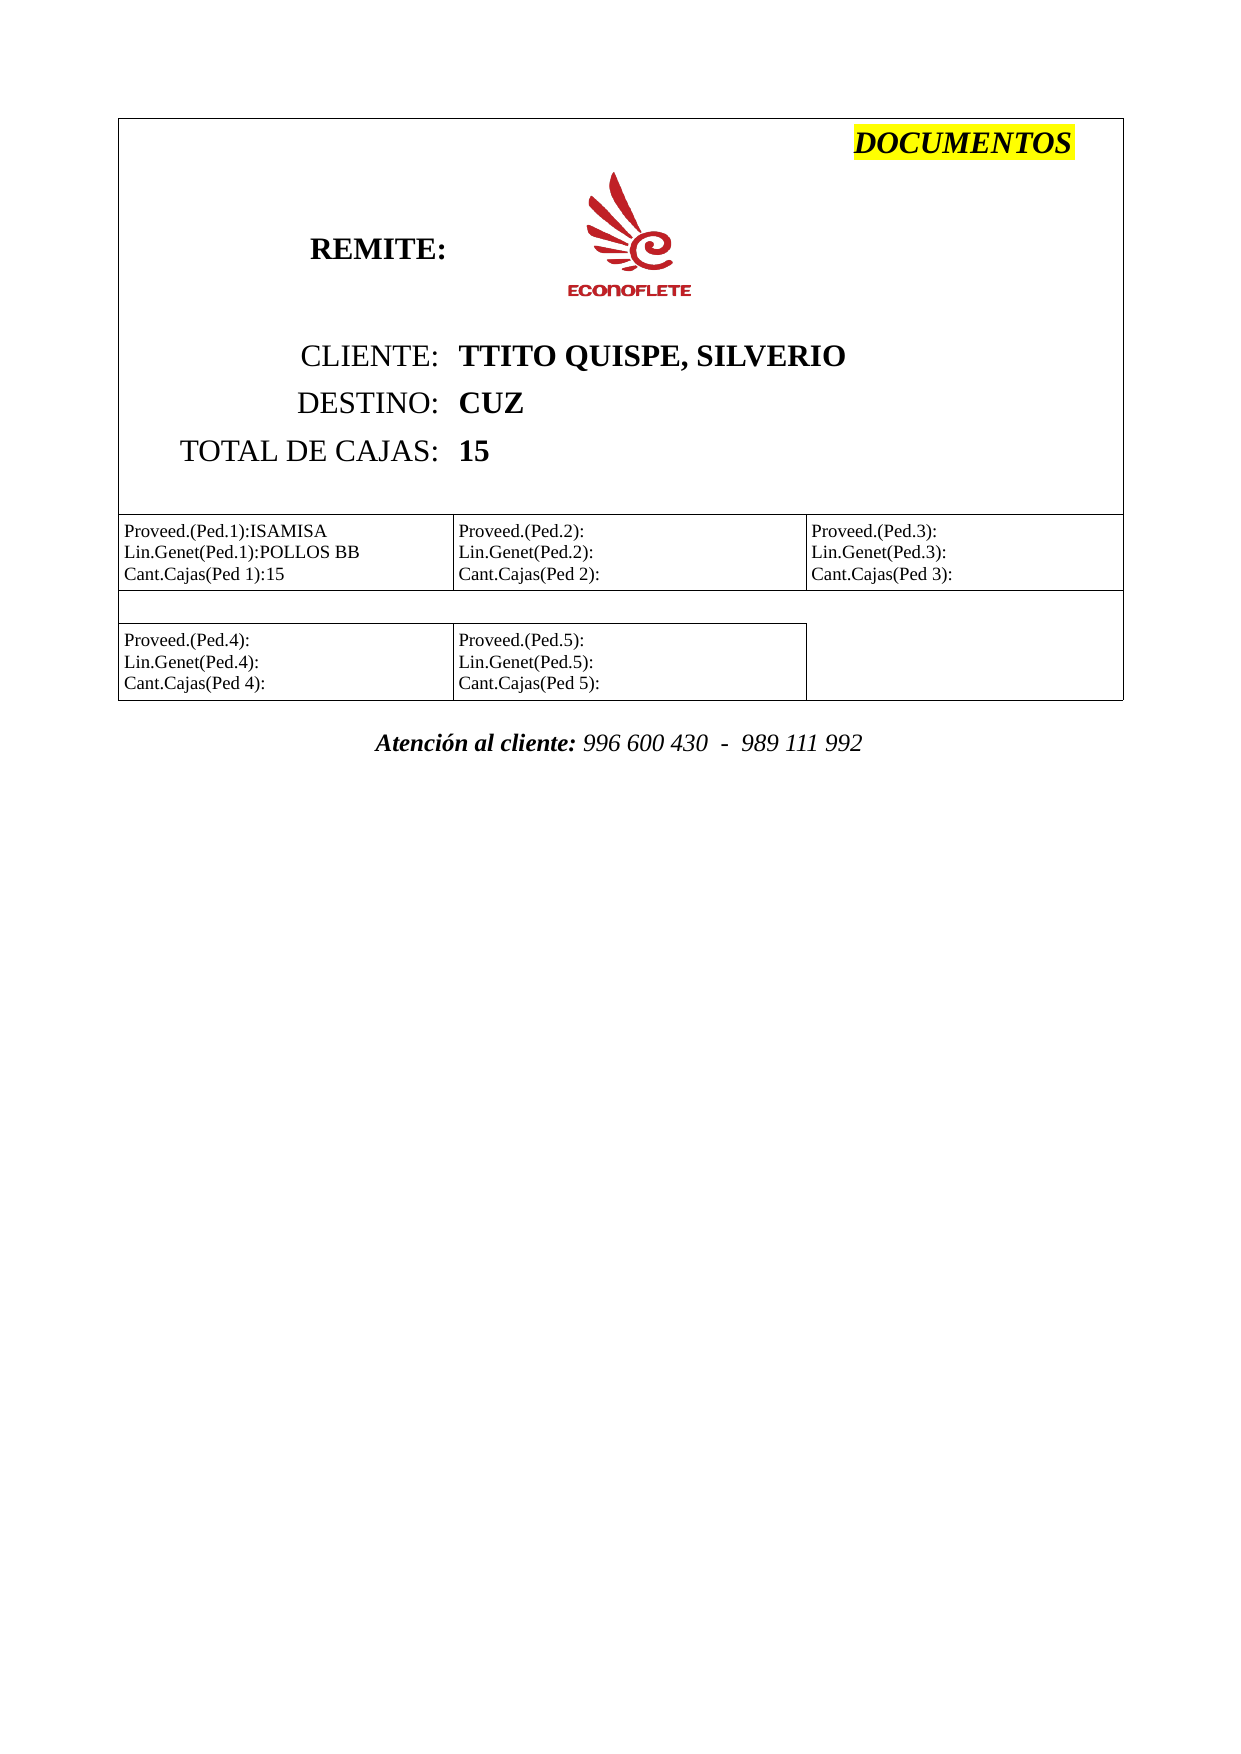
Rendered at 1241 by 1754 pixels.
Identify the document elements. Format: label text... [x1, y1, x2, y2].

table_cell [119, 474, 453, 514]
table_cell TTITO QUISPE, SILVERIO [453, 332, 1123, 379]
table_cell [453, 591, 806, 623]
table_cell Proveed.(Ped.1):ISAMISA Lin.Genet(Ped.1):POLLOS BB Cant.Cajas(Ped 1):15 [119, 515, 453, 590]
table_cell CUZ [453, 379, 806, 426]
table_cell CLIENTE: [119, 332, 453, 379]
table_cell [453, 474, 806, 514]
table_cell [453, 166, 806, 332]
table_cell Proveed.(Ped.4): Lin.Genet(Ped.4): Cant.Cajas(Ped 4): [119, 624, 453, 699]
table_header [453, 119, 806, 166]
table_cell Proveed.(Ped.5): Lin.Genet(Ped.5): Cant.Cajas(Ped 5): [454, 624, 806, 699]
table_cell [806, 591, 1123, 623]
table_cell [119, 591, 453, 623]
table_cell [807, 623, 1123, 699]
table_cell TOTAL DE CAJAS: [119, 426, 453, 474]
table_cell [806, 379, 1123, 426]
table_header DOCUMENTOS [806, 119, 1123, 166]
table_cell Proveed.(Ped.3): Lin.Genet(Ped.3): Cant.Cajas(Ped 3): [807, 515, 1123, 590]
table_cell DESTINO: [119, 379, 453, 426]
text Atención al cliente: 996 600 430 - 989 111 992 [118, 728, 1122, 757]
table_header [119, 119, 453, 166]
table_cell REMITE: [119, 166, 453, 332]
table_cell 15 [453, 426, 1123, 474]
picture [552, 171, 707, 297]
table_cell [806, 166, 1123, 332]
table_cell [806, 474, 1123, 514]
table_cell Proveed.(Ped.2): Lin.Genet(Ped.2): Cant.Cajas(Ped 2): [454, 515, 806, 590]
